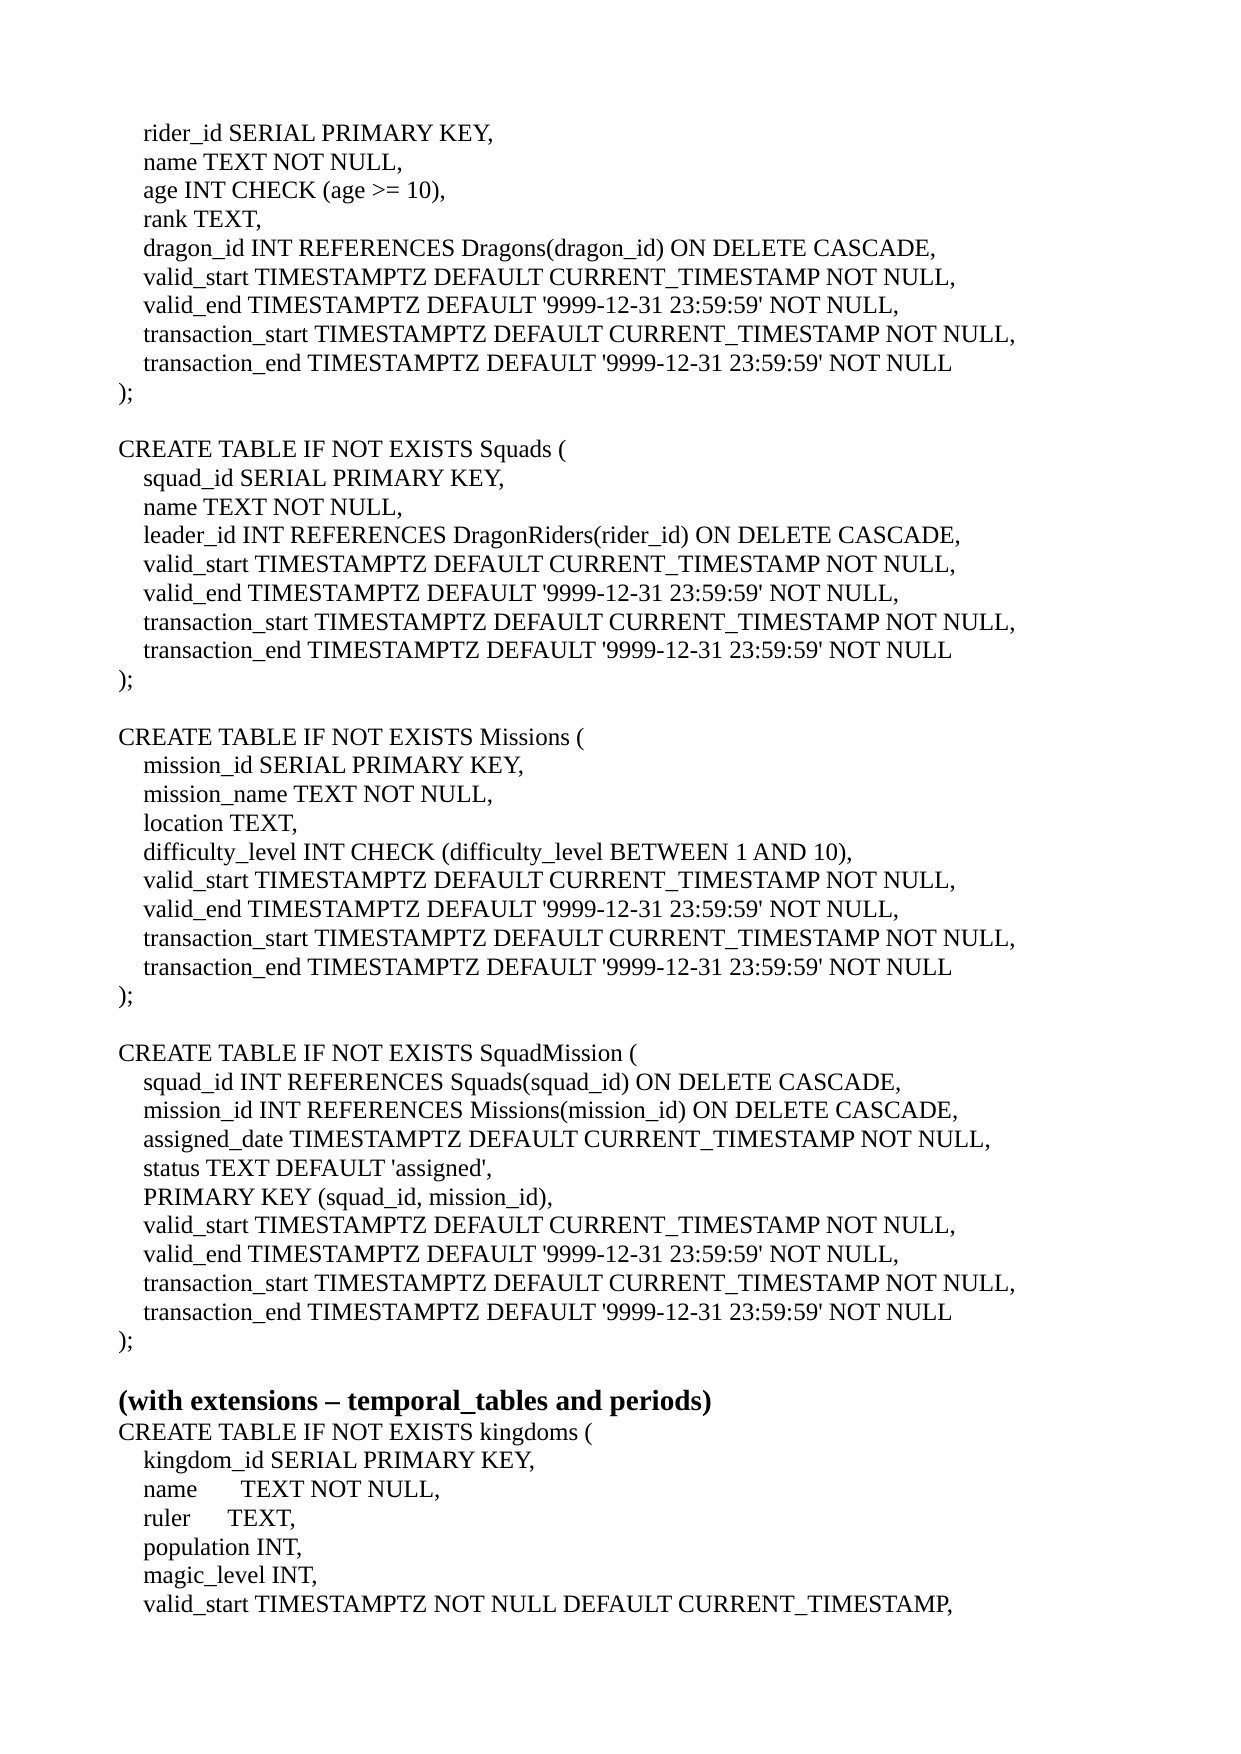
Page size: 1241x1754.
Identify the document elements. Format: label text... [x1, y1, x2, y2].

text transaction_start TIMESTAMPTZ DEFAULT CURRENT_TIMESTAMP NOT NULL, [118, 607, 1122, 636]
text valid_start TIMESTAMPTZ DEFAULT CURRENT_TIMESTAMP NOT NULL, [118, 262, 1122, 291]
text rider_id SERIAL PRIMARY KEY, [118, 118, 1122, 147]
text rank TEXT, [118, 204, 1122, 233]
text ); [118, 664, 1122, 693]
text ); [118, 981, 1122, 1009]
text CREATE TABLE IF NOT EXISTS Missions ( [118, 722, 1122, 751]
text valid_start TIMESTAMPTZ DEFAULT CURRENT_TIMESTAMP NOT NULL, [118, 549, 1122, 578]
text ); [118, 1326, 1122, 1354]
text ); [118, 377, 1122, 406]
text valid_end TIMESTAMPTZ DEFAULT '9999-12-31 23:59:59' NOT NULL, [118, 894, 1122, 923]
text assigned_date TIMESTAMPTZ DEFAULT CURRENT_TIMESTAMP NOT NULL, [118, 1124, 1122, 1153]
text difficulty_level INT CHECK (difficulty_level BETWEEN 1 AND 10), [118, 837, 1122, 866]
text transaction_end TIMESTAMPTZ DEFAULT '9999-12-31 23:59:59' NOT NULL [118, 952, 1122, 981]
text leader_id INT REFERENCES DragonRiders(rider_id) ON DELETE CASCADE, [118, 521, 1122, 549]
text PRIMARY KEY (squad_id, mission_id), [118, 1182, 1122, 1211]
text squad_id INT REFERENCES Squads(squad_id) ON DELETE CASCADE, [118, 1067, 1122, 1096]
text squad_id SERIAL PRIMARY KEY, [118, 463, 1122, 492]
text mission_id INT REFERENCES Missions(mission_id) ON DELETE CASCADE, [118, 1096, 1122, 1124]
text valid_start TIMESTAMPTZ DEFAULT CURRENT_TIMESTAMP NOT NULL, [118, 866, 1122, 894]
text name TEXT NOT NULL, [118, 492, 1122, 521]
text valid_end TIMESTAMPTZ DEFAULT '9999-12-31 23:59:59' NOT NULL, [118, 291, 1122, 319]
text kingdom_id SERIAL PRIMARY KEY, [118, 1445, 1122, 1474]
text CREATE TABLE IF NOT EXISTS SquadMission ( [118, 1038, 1122, 1067]
text transaction_end TIMESTAMPTZ DEFAULT '9999-12-31 23:59:59' NOT NULL [118, 636, 1122, 664]
text name TEXT NOT NULL, [118, 1474, 1122, 1503]
text transaction_start TIMESTAMPTZ DEFAULT CURRENT_TIMESTAMP NOT NULL, [118, 923, 1122, 952]
text valid_start TIMESTAMPTZ DEFAULT CURRENT_TIMESTAMP NOT NULL, [118, 1211, 1122, 1239]
text valid_end TIMESTAMPTZ DEFAULT '9999-12-31 23:59:59' NOT NULL, [118, 1239, 1122, 1268]
text population INT, [118, 1532, 1122, 1560]
text name TEXT NOT NULL, [118, 147, 1122, 176]
text dragon_id INT REFERENCES Dragons(dragon_id) ON DELETE CASCADE, [118, 233, 1122, 262]
text transaction_end TIMESTAMPTZ DEFAULT '9999-12-31 23:59:59' NOT NULL [118, 1297, 1122, 1326]
text magic_level INT, [118, 1560, 1122, 1589]
text status TEXT DEFAULT 'assigned', [118, 1153, 1122, 1182]
text CREATE TABLE IF NOT EXISTS kingdoms ( [118, 1417, 1122, 1445]
text valid_end TIMESTAMPTZ DEFAULT '9999-12-31 23:59:59' NOT NULL, [118, 578, 1122, 607]
text mission_name TEXT NOT NULL, [118, 779, 1122, 808]
text location TEXT, [118, 808, 1122, 837]
text age INT CHECK (age >= 10), [118, 176, 1122, 204]
text transaction_start TIMESTAMPTZ DEFAULT CURRENT_TIMESTAMP NOT NULL, [118, 319, 1122, 348]
text ruler TEXT, [118, 1503, 1122, 1532]
text CREATE TABLE IF NOT EXISTS Squads ( [118, 434, 1122, 463]
text transaction_start TIMESTAMPTZ DEFAULT CURRENT_TIMESTAMP NOT NULL, [118, 1268, 1122, 1297]
text mission_id SERIAL PRIMARY KEY, [118, 751, 1122, 779]
text transaction_end TIMESTAMPTZ DEFAULT '9999-12-31 23:59:59' NOT NULL [118, 348, 1122, 377]
text valid_start TIMESTAMPTZ NOT NULL DEFAULT CURRENT_TIMESTAMP, [118, 1589, 1122, 1618]
text (with extensions – temporal_tables and periods) [118, 1383, 1122, 1417]
